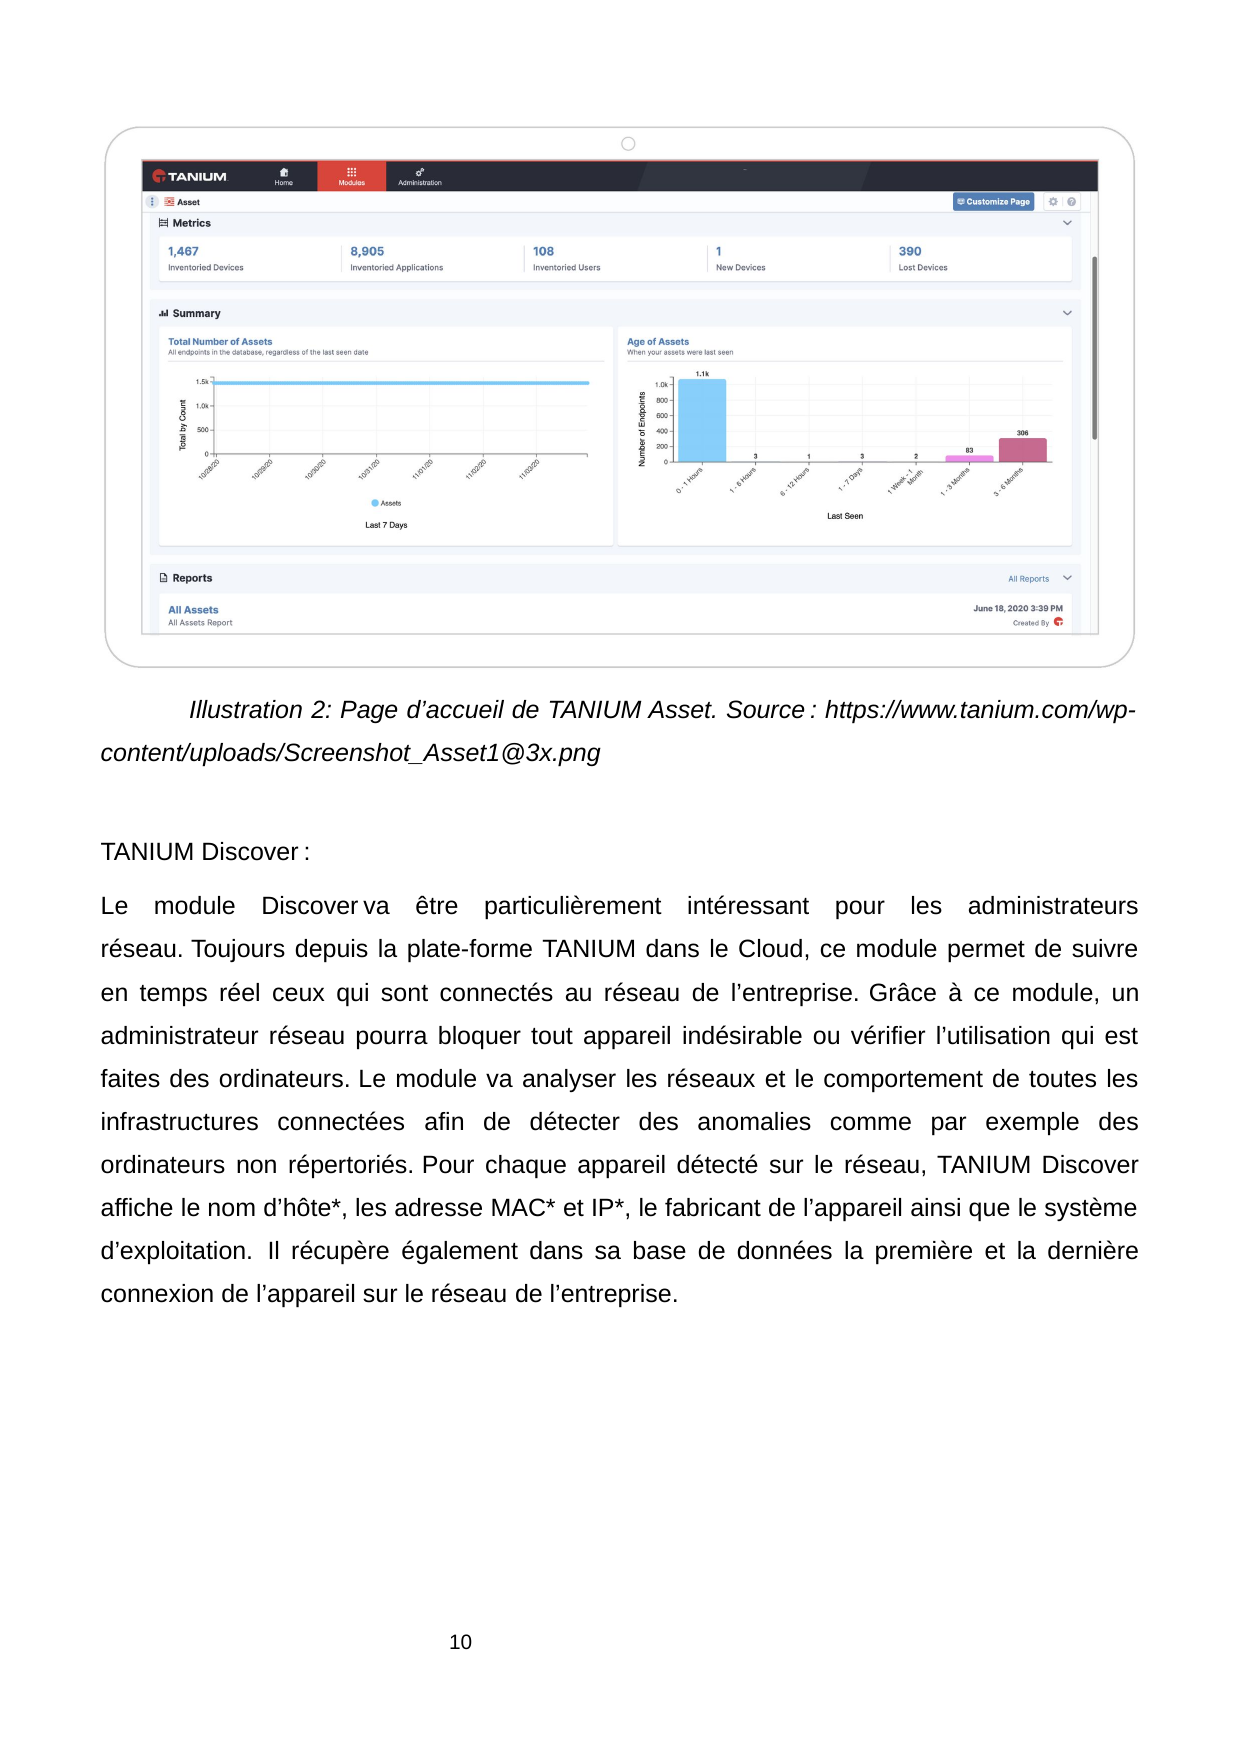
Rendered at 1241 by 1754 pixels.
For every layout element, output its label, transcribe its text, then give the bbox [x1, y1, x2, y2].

text Illustration 2: Page d’accueil de TANIUM Asset. Source : https://www.tanium.com/wp-content/uploads/Screenshot_Asset1@3x.png [100, 681, 1140, 767]
picture [100, 112, 1140, 681]
text TANIUM Discover : [100, 836, 1140, 865]
text Le module Discover va être particulièrement intéressant pour les administrateurs réseau. Toujours depuis la plate-forme TANIUM dans le Cloud, ce module permet de suivre en temps réel ceux qui sont connectés au réseau de l’entreprise. Grâce à ce module, un administrateur réseau pourra bloquer tout appareil indésirable ou vérifier l’utilisation qui est faites des ordinateurs. Le module va analyser les réseaux et le comportement de toutes les infrastructures connectées afin de détecter des anomalies comme par exemple des ordinateurs non répertoriés. Pour chaque appareil détecté sur le réseau, TANIUM Discover affiche le nom d’hôte*, les adresse MAC* et IP*, le fabricant de l’appareil ainsi que le système d’exploitation. Il récupère également dans sa base de données la première et la dernière connexion de l’appareil sur le réseau de l’entreprise. [100, 891, 1140, 1308]
